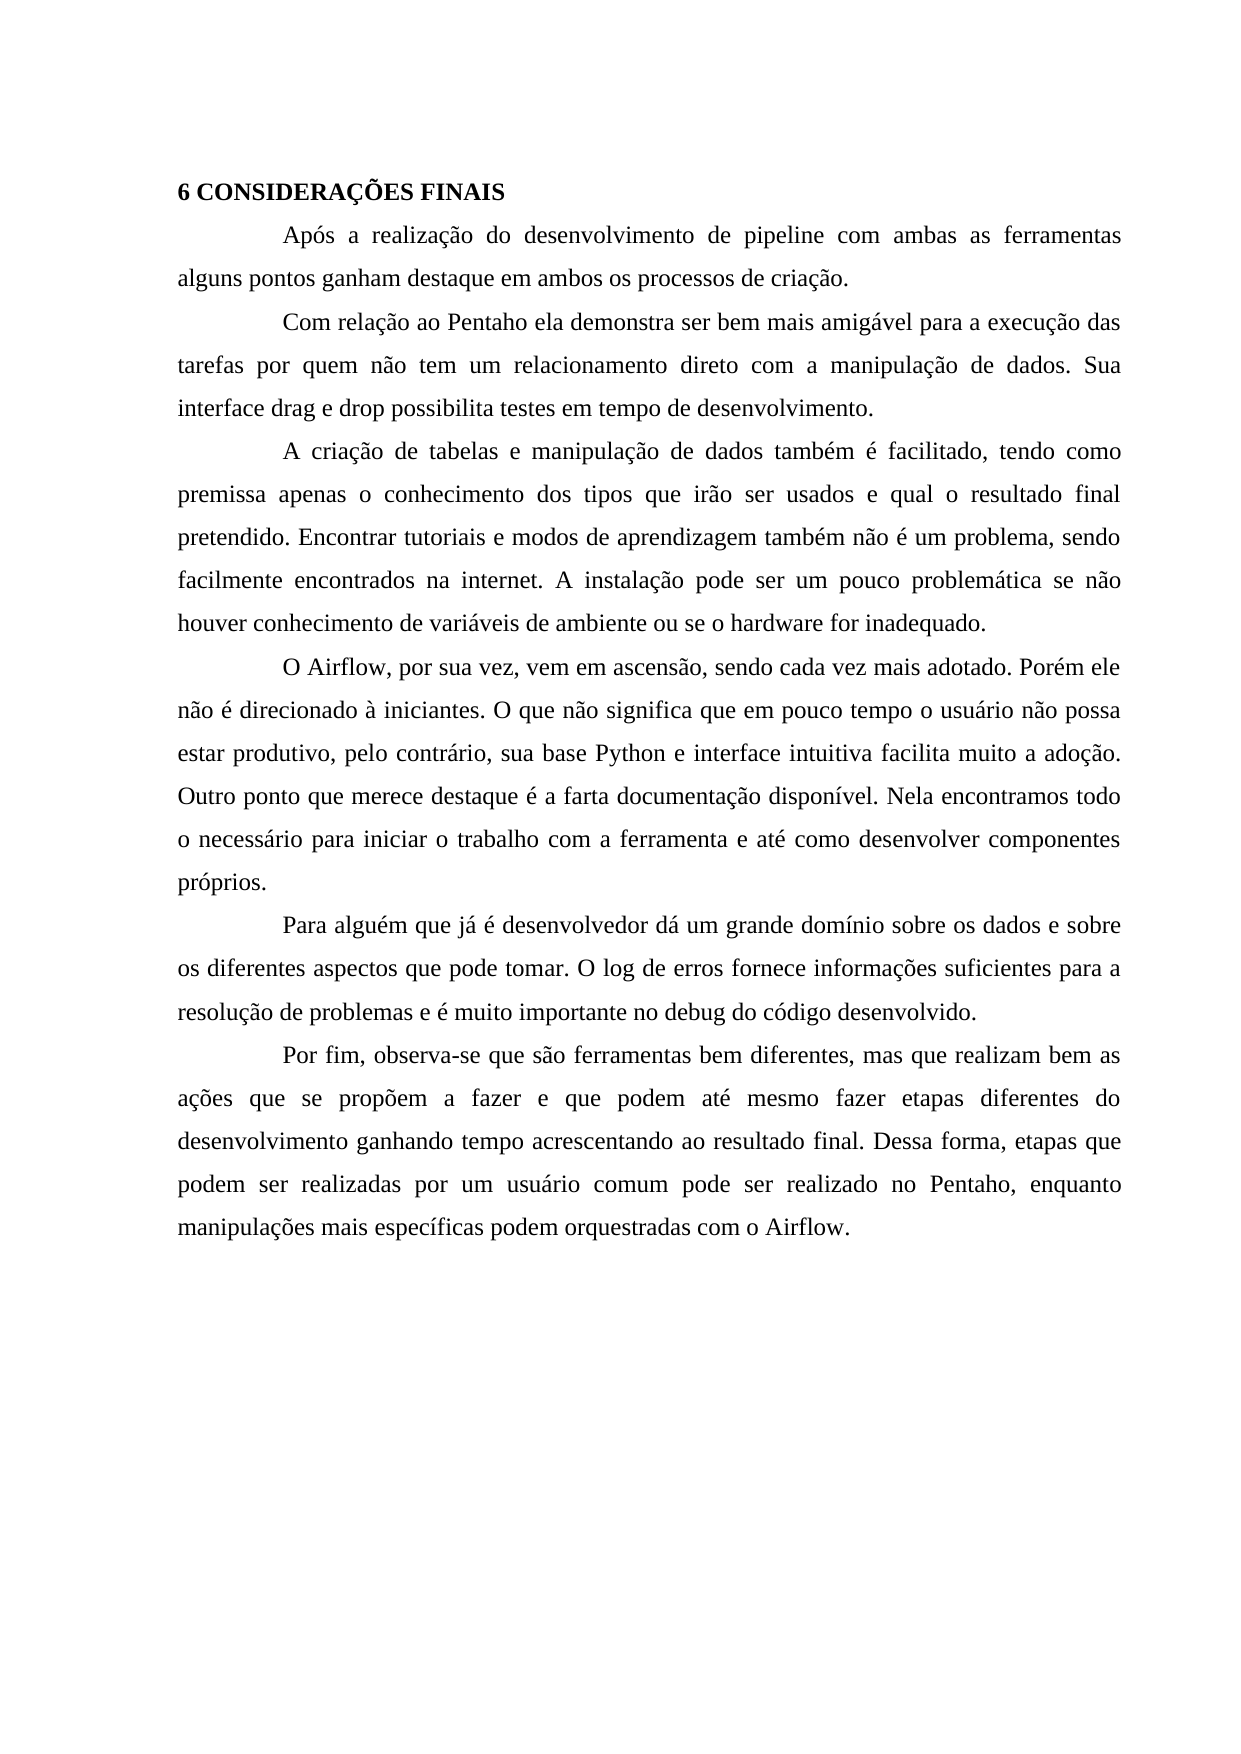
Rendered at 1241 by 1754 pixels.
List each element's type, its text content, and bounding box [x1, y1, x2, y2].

text Com relação ao Pentaho ela demonstra ser bem mais amigável para a execução das tarefas por quem não tem um relacionamento direto com a manipulação de dados. Sua interface drag e drop possibilita testes em tempo de desenvolvimento. [177, 307, 1122, 422]
subtitle 6 CONSIDERAÇÕES FINAIS [177, 177, 1122, 206]
text O Airflow, por sua vez, vem em ascensão, sendo cada vez mais adotado. Porém ele não é direcionado à iniciantes. O que não significa que em pouco tempo o usuário não possa estar produtivo, pelo contrário, sua base Python e interface intuitiva facilita muito a adoção. Outro ponto que merece destaque é a farta documentação disponível. Nela encontramos todo o necessário para iniciar o trabalho com a ferramenta e até como desenvolver componentes próprios. [177, 652, 1122, 896]
text Após a realização do desenvolvimento de pipeline com ambas as ferramentas alguns pontos ganham destaque em ambos os processos de criação. [177, 220, 1122, 292]
text Para alguém que já é desenvolvedor dá um grande domínio sobre os dados e sobre os diferentes aspectos que pode tomar. O log de erros fornece informações suficientes para a resolução de problemas e é muito importante no debug do código desenvolvido. [177, 910, 1122, 1025]
text Por fim, observa-se que são ferramentas bem diferentes, mas que realizam bem as ações que se propõem a fazer e que podem até mesmo fazer etapas diferentes do desenvolvimento ganhando tempo acrescentando ao resultado final. Dessa forma, etapas que podem ser realizadas por um usuário comum pode ser realizado no Pentaho, enquanto manipulações mais específicas podem orquestradas com o Airflow. [177, 1040, 1122, 1241]
text A criação de tabelas e manipulação de dados também é facilitado, tendo como premissa apenas o conhecimento dos tipos que irão ser usados e qual o resultado final pretendido. Encontrar tutoriais e modos de aprendizagem também não é um problema, sendo facilmente encontrados na internet. A instalação pode ser um pouco problemática se não houver conhecimento de variáveis de ambiente ou se o hardware for inadequado. [177, 436, 1122, 637]
